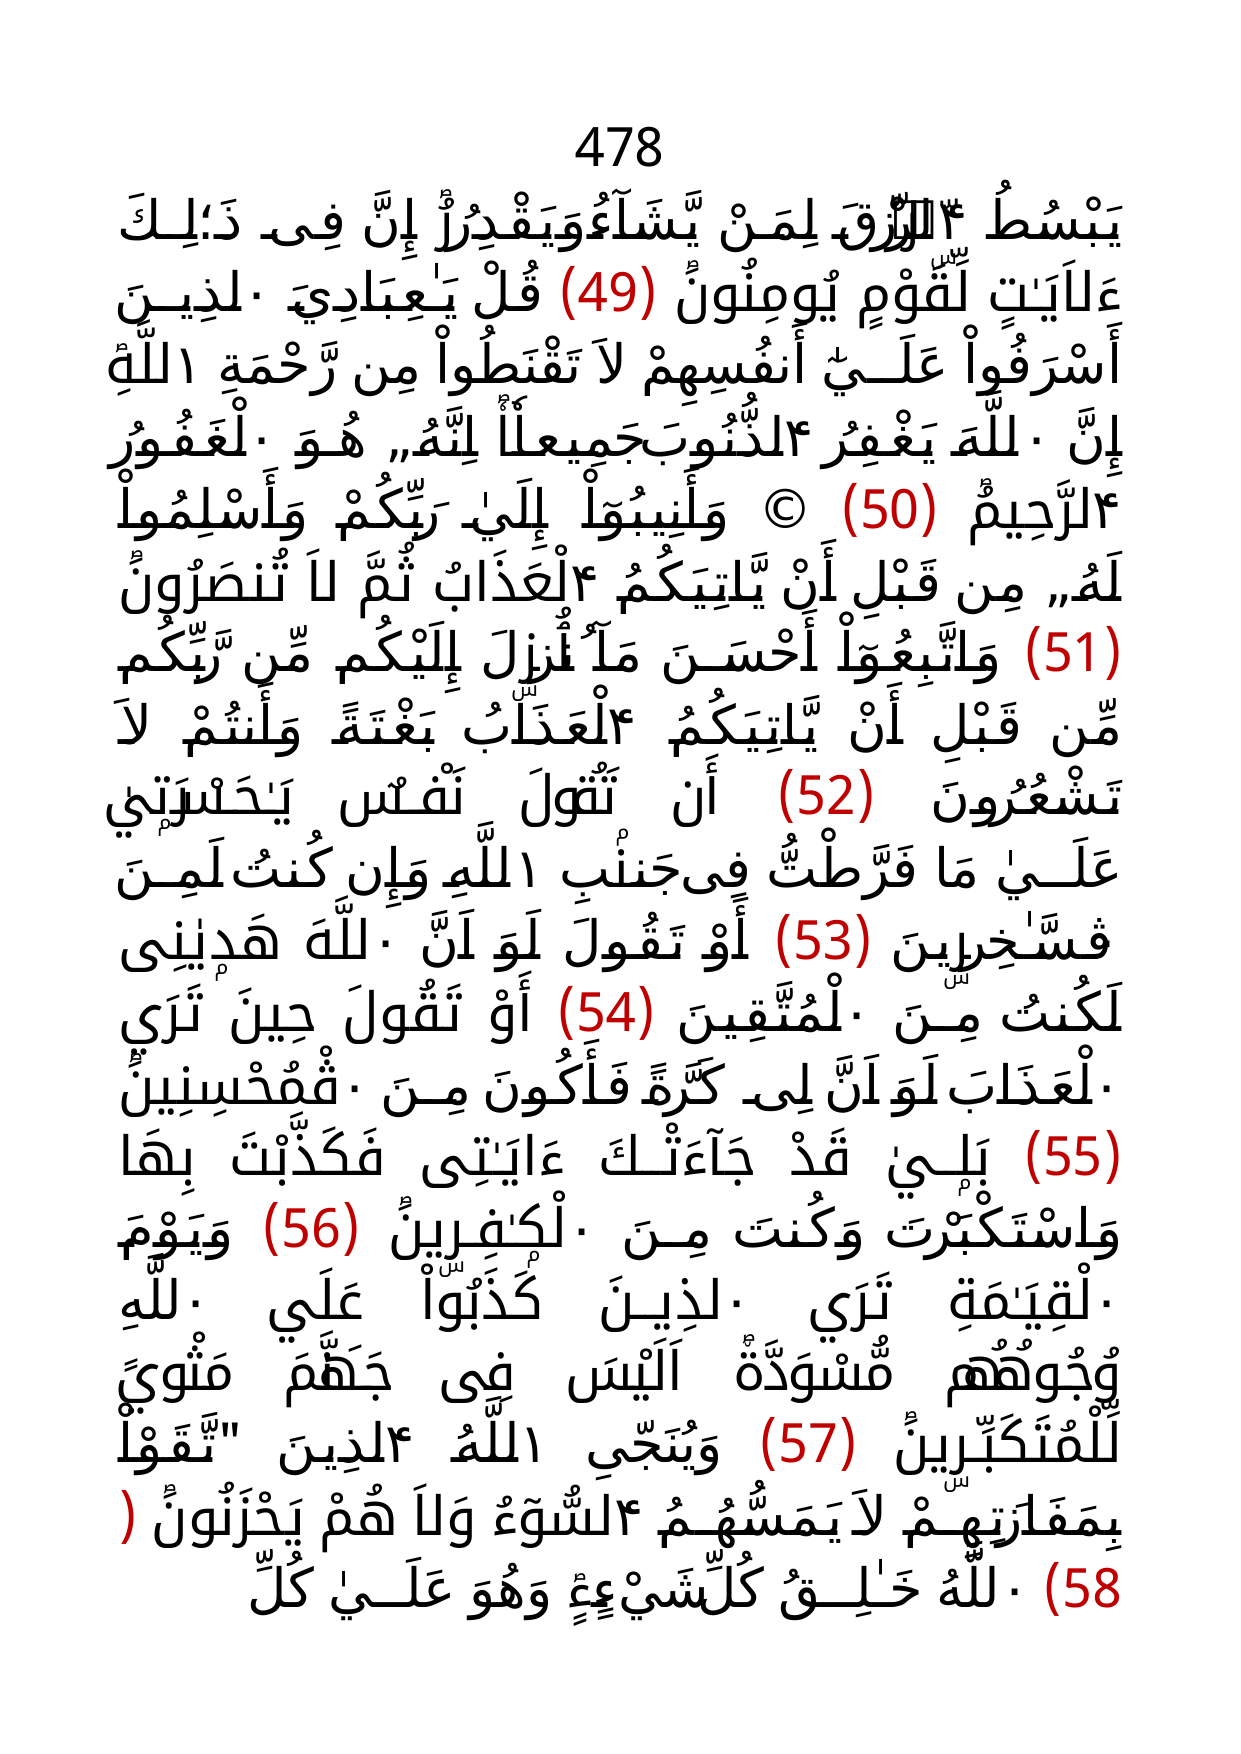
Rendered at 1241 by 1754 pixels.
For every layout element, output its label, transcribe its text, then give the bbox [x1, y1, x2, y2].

text 478 [118, 118, 1122, 189]
text يَبْسُطُ ۴لرّۣزْقَ لِمَـنْ يَّشَآءُ وَيَقْدِرُؐ إِنَّ فِى ذَ؛لِــكَ ءَلاَيَـٰتٍ لِّقَوْمٍ يُومِنُونَؐ (49) قُلْ يَـٰعِبَادِيَ ۰لذِيــنَ أَسْرَفُواْ عَلَــيٰٓ أَنفُسِهِمْ لاَ تَقْنَطُواْ مِن رَّحْمَةِ ۱للَّهِؐ إِنَّ ۰للَّهَ يَغْفِرُ ۴لذُّنُوبَ جَمِيعاٗؐ اِنَّهُ„ هُوَ ۰لْغَفُورُ ۴لرَّحِيمُؐ (50) © وَأَنِيبُوٓاْ إِلَيٰ رَبِّكُمْ وَأَسْلِمُواْ لَهُ„ مِن قَبْلِ أَنْ يَّاتِيَكُمُ ۴لْعَذَابُ ثُمَّ لاَ تُنصَرُونَؐ (51) وَاتَّبِعُوٓاْ أَحْسَــنَ مَآ ٱُنزۣلَ إِلَيْكُم مِّن رَّبِّكُم مِّن قَبْلِ أَنْ يَّاتِيَكُمُ ۴لْعَذَابُ بَغْتَةً وَأَنتُمْ لاَ تَشْعُرُونَ (52) أَن تَقُولَ نَفْــسٌ يَـٰحَسْرَتۭيٰ عَلَــيٰ مَا فَرَّطْتُّ فِى جَنۢبِ ۱للَّهِ وَإِن كُنتُ لَمِــنَ ۰ڤسَّـٰخِرۣينَ (53) أَوْ تَقُولَ لَوَ اَنَّ ۰للَّهَ هَدۭيٰنِى لَكُنتُ مِــنَ ۰لْمُتَّقِينَ (54) أَوْ تَقُولَ حِينَ تَرَي ۰لْعَذَابَ لَوَ اَنَّ لِى كَرَّةً فَأَكُونَ مِــنَ ۰ڤْمُحْسِنِينَؐ (55) بَلۭــيٰ قَدْ جَآءَتْــكَ ءَايَـٰتِى فَكَذَّبْتَ بِهَا وَاسْتَكْبَرْتَ وَكُنتَ مِــنَ ۰لْكۭـٰفِـرۣينَؐ (56) وَيَوْمَ ۰لْقِيَـٰمَةِ تَرَي ۰لذِيــنَ كَذَبُواْ عَلَي ۰للَّهِ وُجُوهُهُم مُّسْوَدَّة٘ؐ اَلَيْسَ فِى جَهَنَّمَ مَثْويً لِّلْمُتَكَبِّـرۣينَؐ (57) وَيُنَجّىِ ۱للَّهُ ۴لذِينَ "تَّقَوْاْ بِمَفَازَتِهِمْ لاَ يَمَسُّهُمُ ۴لسُّوٓءُ وَلاَ هُمْ يَحْزَنُونَؐ (58) ۰للَّهُ خَـٰلِــقُ كُلِّ شَيْءٍؐ وَهُوَ عَلَــيٰ كُلِّ [118, 189, 1122, 1629]
